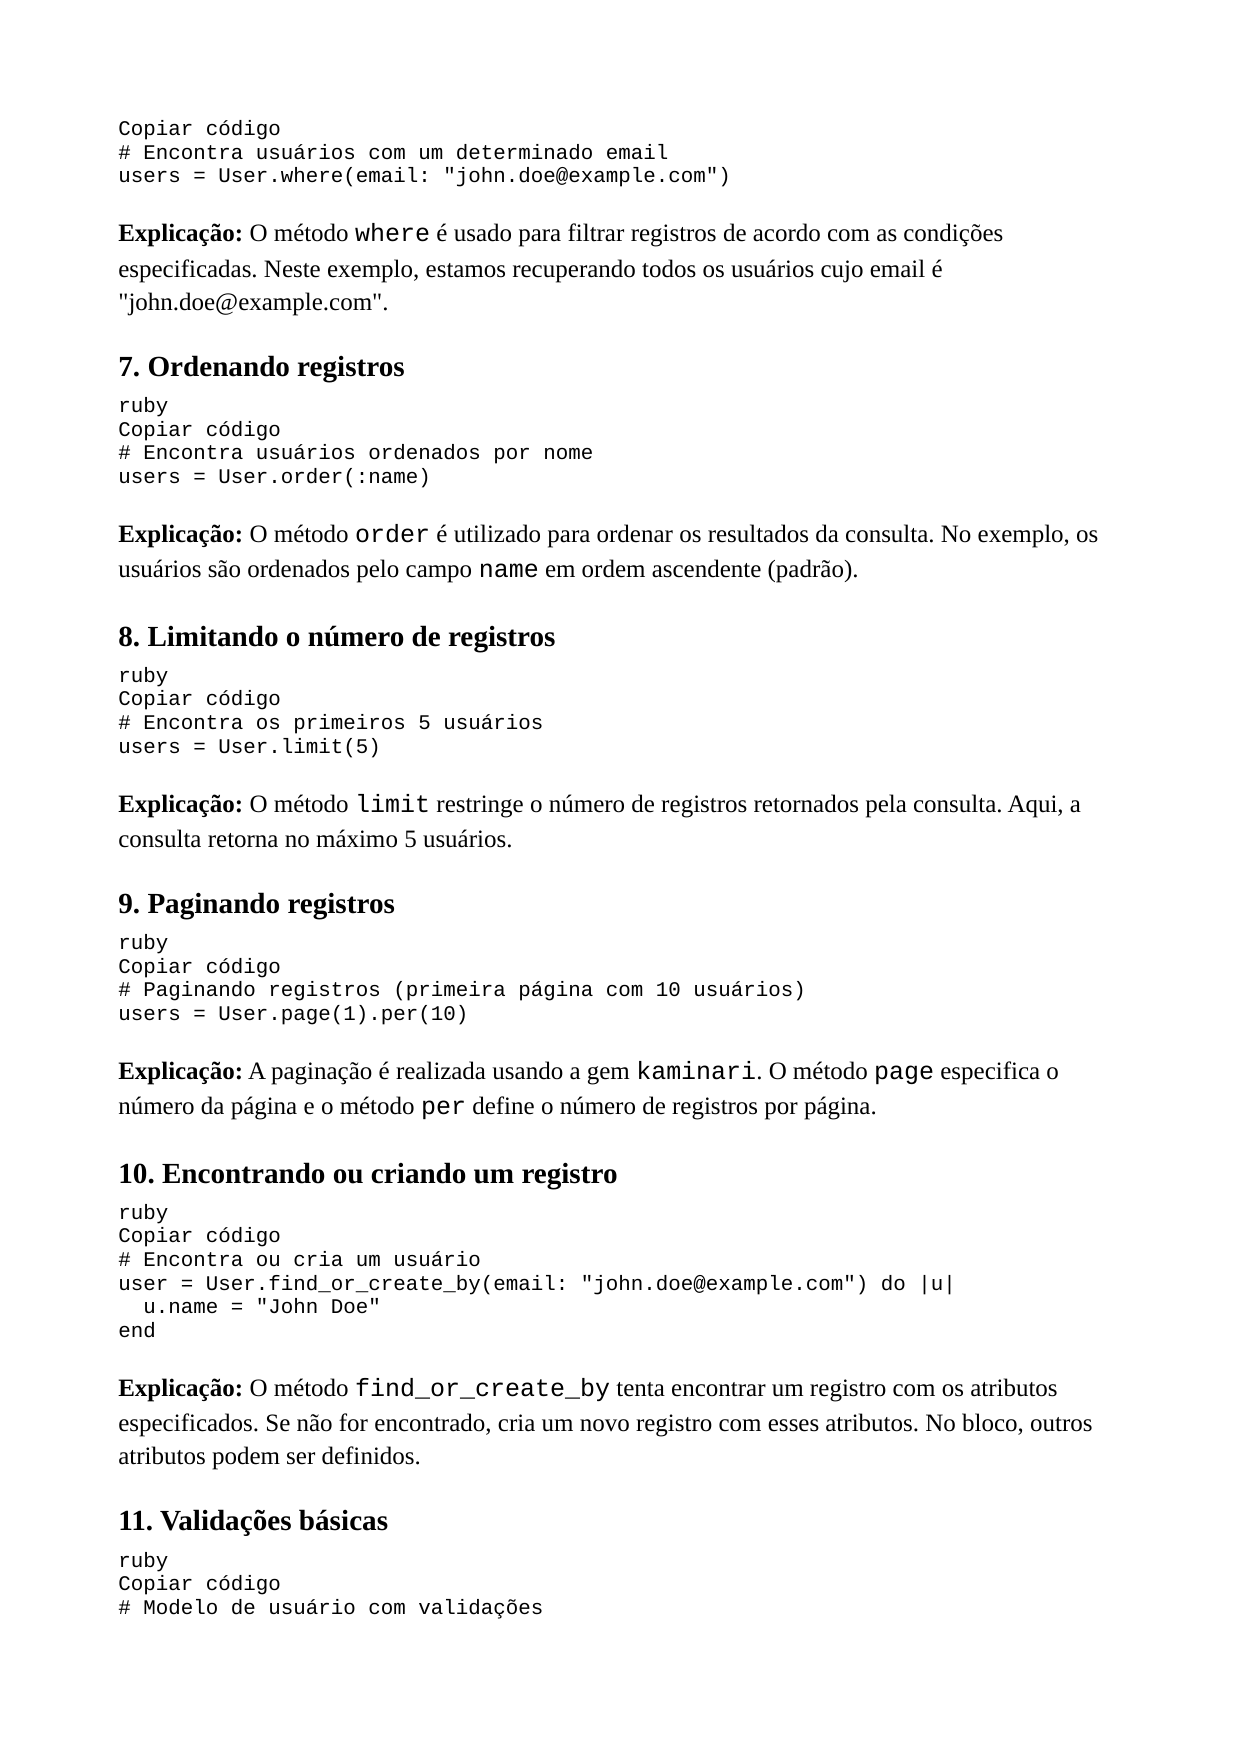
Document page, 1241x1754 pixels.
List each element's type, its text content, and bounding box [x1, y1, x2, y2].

text users = User.limit(5) [118, 736, 1122, 759]
subtitle 7. Ordenando registros [118, 349, 1122, 382]
subtitle 11. Validações básicas [118, 1503, 1122, 1537]
text Explicação: O método order é utilizado para ordenar os resultados da consulta. No exemplo, os usuários são ordenados pelo campo name em ordem ascendente (padrão). [118, 519, 1122, 585]
text Copiar código [118, 956, 1122, 979]
text users = User.page(1).per(10) [118, 1003, 1122, 1027]
text Explicação: O método where é usado para filtrar registros de acordo com as condições especificadas. Neste exemplo, estamos recuperando todos os usuários cujo email é "john.doe@example.com". [118, 218, 1122, 315]
text # Encontra usuários com um determinado email [118, 142, 1122, 165]
text Explicação: O método limit restringe o número de registros retornados pela consulta. Aqui, a consulta retorna no máximo 5 usuários. [118, 789, 1122, 853]
text ruby [118, 1202, 1122, 1226]
text Copiar código [118, 1226, 1122, 1249]
text ruby [118, 932, 1122, 956]
text Copiar código [118, 118, 1122, 142]
text # Encontra os primeiros 5 usuários [118, 712, 1122, 736]
text # Paginando registros (primeira página com 10 usuários) [118, 979, 1122, 1003]
text ruby [118, 395, 1122, 418]
text Explicação: A paginação é realizada usando a gem kaminari. O método page especifica o número da página e o método per define o número de registros por página. [118, 1056, 1122, 1122]
subtitle 10. Encontrando ou criando um registro [118, 1156, 1122, 1189]
text user = User.find_or_create_by(email: "john.doe@example.com") do |u| [118, 1273, 1122, 1296]
text # Encontra ou cria um usuário [118, 1249, 1122, 1273]
text Copiar código [118, 688, 1122, 712]
subtitle 8. Limitando o número de registros [118, 619, 1122, 652]
text users = User.where(email: "john.doe@example.com") [118, 165, 1122, 189]
text Copiar código [118, 1573, 1122, 1597]
subtitle 9. Paginando registros [118, 886, 1122, 919]
text end [118, 1320, 1122, 1344]
text # Modelo de usuário com validações [118, 1597, 1122, 1621]
text Explicação: O método find_or_create_by tenta encontrar um registro com os atributos especificados. Se não for encontrado, cria um novo registro com esses atributos. No bloco, outros atributos podem ser definidos. [118, 1373, 1122, 1470]
text ruby [118, 1549, 1122, 1573]
text # Encontra usuários ordenados por nome [118, 442, 1122, 466]
text ruby [118, 665, 1122, 688]
text Copiar código [118, 418, 1122, 442]
text u.name = "John Doe" [118, 1296, 1122, 1320]
text users = User.order(:name) [118, 466, 1122, 489]
